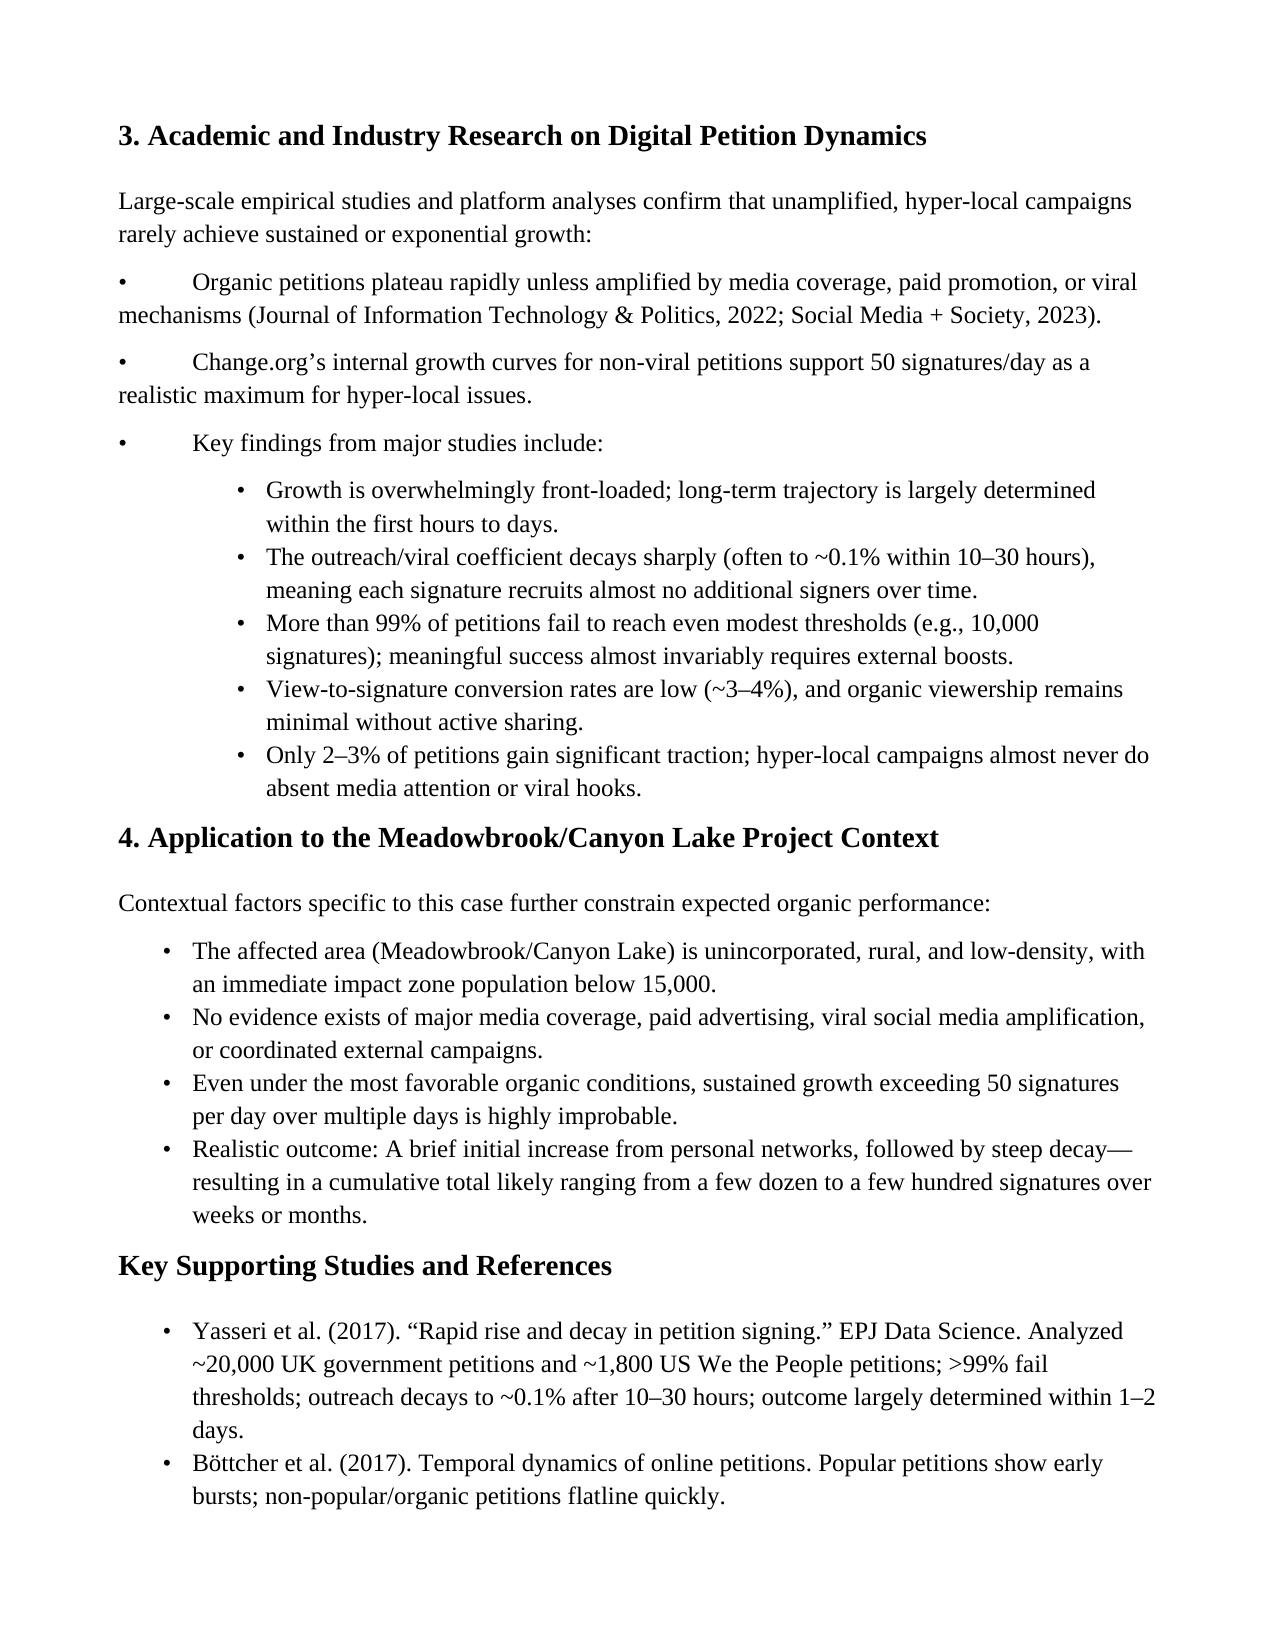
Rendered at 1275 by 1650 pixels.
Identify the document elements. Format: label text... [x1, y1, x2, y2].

list Yasseri et al. (2017). “Rapid rise and decay in petition signing.” EPJ Data Science. Analyzed ~20,000 UK government petitions and ~1,800 US We the People petitions; >99% fail thresholds; outreach decays to ~0.1% after 10–30 hours; outcome largely determined within 1–2 days. [162, 1316, 1157, 1444]
list No evidence exists of major media coverage, paid advertising, viral social media amplification, or coordinated external campaigns. [162, 1002, 1157, 1064]
subtitle Key Supporting Studies and References [118, 1248, 1157, 1281]
list Böttcher et al. (2017). Temporal dynamics of online petitions. Popular petitions show early bursts; non-popular/organic petitions flatline quickly. [162, 1448, 1157, 1510]
list The outreach/viral coefficient decays sharply (often to ~0.1% within 10–30 hours), meaning each signature recruits almost no additional signers over time. [236, 542, 1157, 603]
list Organic petitions plateau rapidly unless amplified by media coverage, paid promotion, or viral mechanisms (Journal of Information Technology & Politics, 2022; Social Media + Society, 2023). [118, 267, 1157, 328]
text Contextual factors specific to this case further constrain expected organic performance: [118, 888, 1157, 917]
subtitle 3. Academic and Industry Research on Digital Petition Dynamics [118, 118, 1157, 152]
list Key findings from major studies include: [118, 428, 1157, 457]
list The affected area (Meadowbrook/Canyon Lake) is unincorporated, rural, and low-density, with an immediate impact zone population below 15,000. [162, 936, 1157, 998]
list Realistic outcome: A brief initial increase from personal networks, followed by steep decay—resulting in a cumulative total likely ranging from a few dozen to a few hundred signatures over weeks or months. [162, 1134, 1157, 1229]
subtitle 4. Application to the Meadowbrook/Canyon Lake Project Context [118, 820, 1157, 854]
list View-to-signature conversion rates are low (~3–4%), and organic viewership remains minimal without active sharing. [236, 674, 1157, 736]
list Even under the most favorable organic conditions, sustained growth exceeding 50 signatures per day over multiple days is highly improbable. [162, 1068, 1157, 1130]
list Change.org’s internal growth curves for non-viral petitions support 50 signatures/day as a realistic maximum for hyper-local issues. [118, 347, 1157, 409]
list Only 2–3% of petitions gain significant traction; hyper-local campaigns almost never do absent media attention or viral hooks. [236, 740, 1157, 802]
list Growth is overwhelmingly front-loaded; long-term trajectory is largely determined within the first hours to days. [236, 476, 1157, 537]
list More than 99% of petitions fail to reach even modest thresholds (e.g., 10,000 signatures); meaningful success almost invariably requires external boosts. [236, 608, 1157, 669]
text Large-scale empirical studies and platform analyses confirm that unamplified, hyper-local campaigns rarely achieve sustained or exponential growth: [118, 186, 1157, 248]
